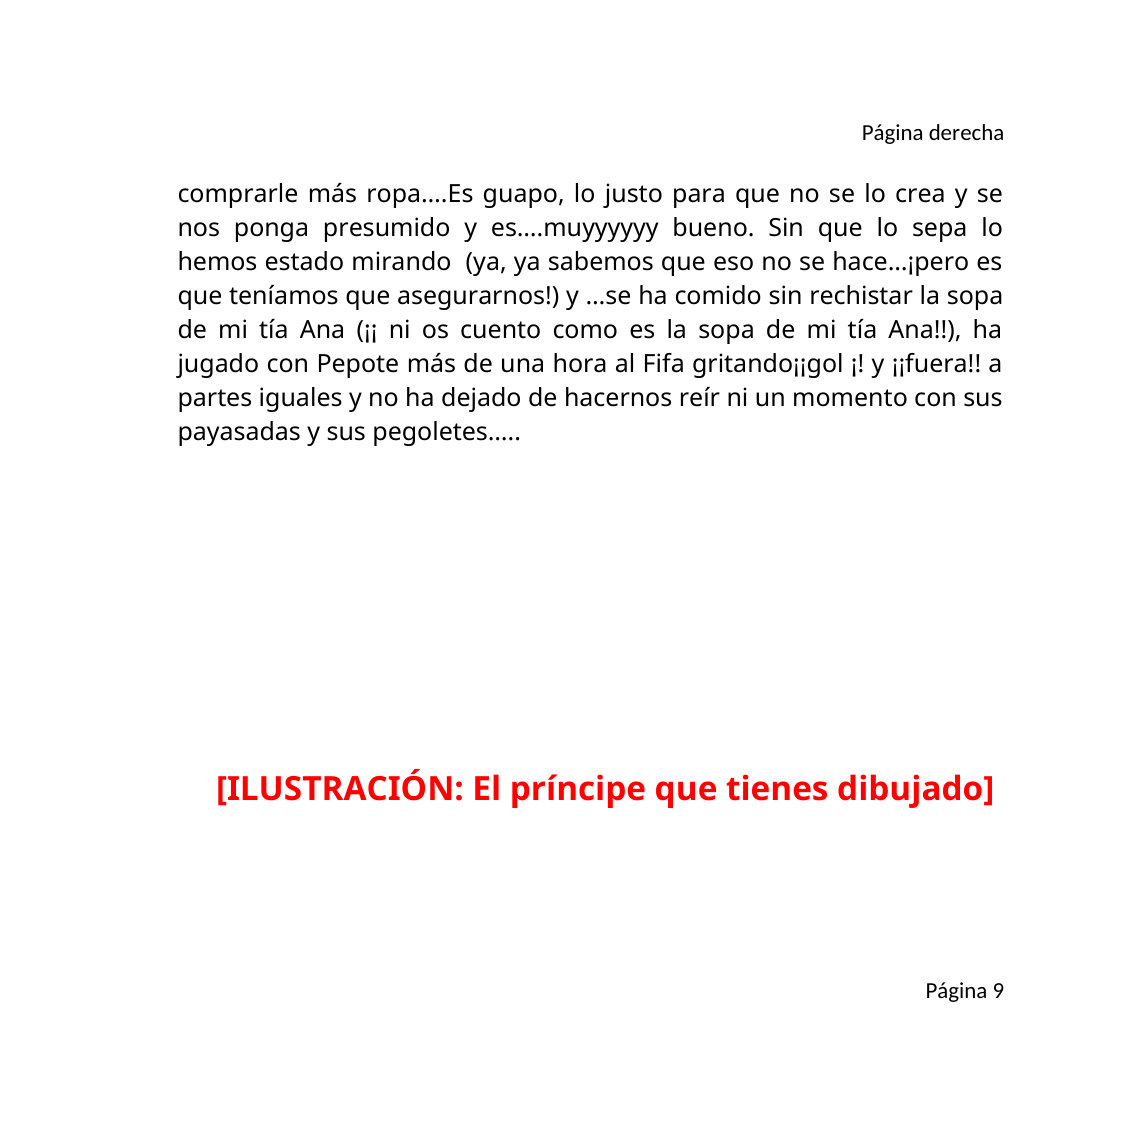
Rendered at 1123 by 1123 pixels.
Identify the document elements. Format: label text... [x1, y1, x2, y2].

text [ILUSTRACIÓN: El príncipe que tienes dibujado] [177, 764, 1004, 810]
text comprarle más ropa….Es guapo, lo justo para que no se lo crea y se nos ponga presumido y es….muyyyyyy bueno. Sin que lo sepa lo hemos estado mirando (ya, ya sabemos que eso no se hace…¡pero es que teníamos que asegurarnos!) y …se ha comido sin rechistar la sopa de mi tía Ana (¡¡ ni os cuento como es la sopa de mi tía Ana!!), ha jugado con Pepote más de una hora al Fifa gritando¡¡gol ¡! y ¡¡fuera!! a partes iguales y no ha dejado de hacernos reír ni un momento con sus payasadas y sus pegoletes….. [177, 176, 1004, 448]
